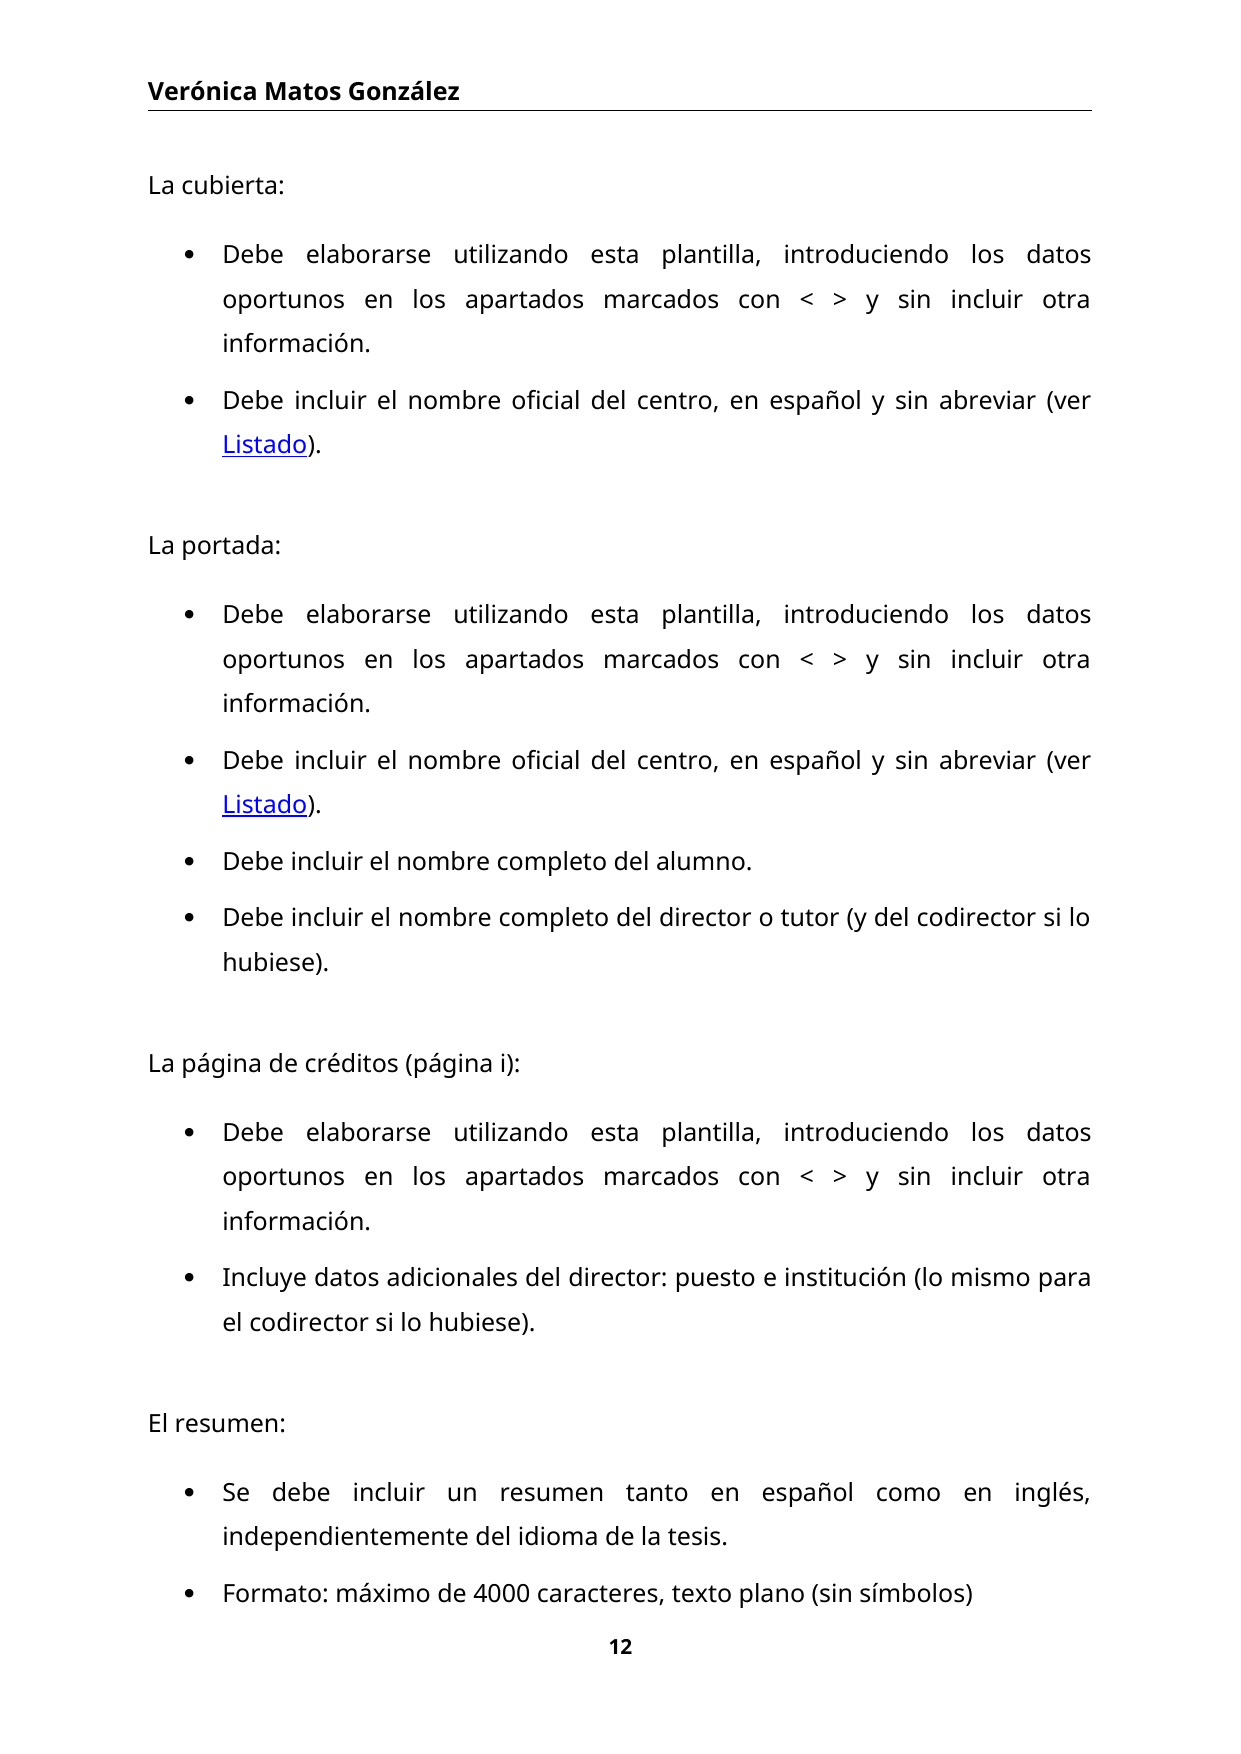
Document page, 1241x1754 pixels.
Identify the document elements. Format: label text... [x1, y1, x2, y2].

text La portada: [148, 528, 1092, 562]
list Debe elaborarse utilizando esta plantilla, introduciendo los datos oportunos en los apartados marcados con < > y sin incluir otra información. [185, 237, 1092, 360]
text La página de créditos (página i): [148, 1045, 1092, 1079]
list Debe incluir el nombre completo del director o tutor (y del codirector si lo hubiese). [185, 900, 1092, 978]
list Debe incluir el nombre oficial del centro, en español y sin abreviar (ver Listado). [185, 742, 1092, 821]
text La cubierta: [148, 168, 1092, 202]
list Debe elaborarse utilizando esta plantilla, introduciendo los datos oportunos en los apartados marcados con < > y sin incluir otra información. [185, 597, 1092, 719]
text El resumen: [148, 1405, 1092, 1439]
list Debe incluir el nombre oficial del centro, en español y sin abreviar (ver Listado). [185, 382, 1092, 461]
list Incluye datos adicionales del director: puesto e institución (lo mismo para el codirector si lo hubiese). [185, 1260, 1092, 1338]
list Debe incluir el nombre completo del alumno. [185, 843, 1092, 877]
list Debe elaborarse utilizando esta plantilla, introduciendo los datos oportunos en los apartados marcados con < > y sin incluir otra información. [185, 1115, 1092, 1237]
list Se debe incluir un resumen tanto en español como en inglés, independientemente del idioma de la tesis. [185, 1474, 1092, 1553]
list Formato: máximo de 4000 caracteres, texto plano (sin símbolos) [185, 1576, 1092, 1610]
